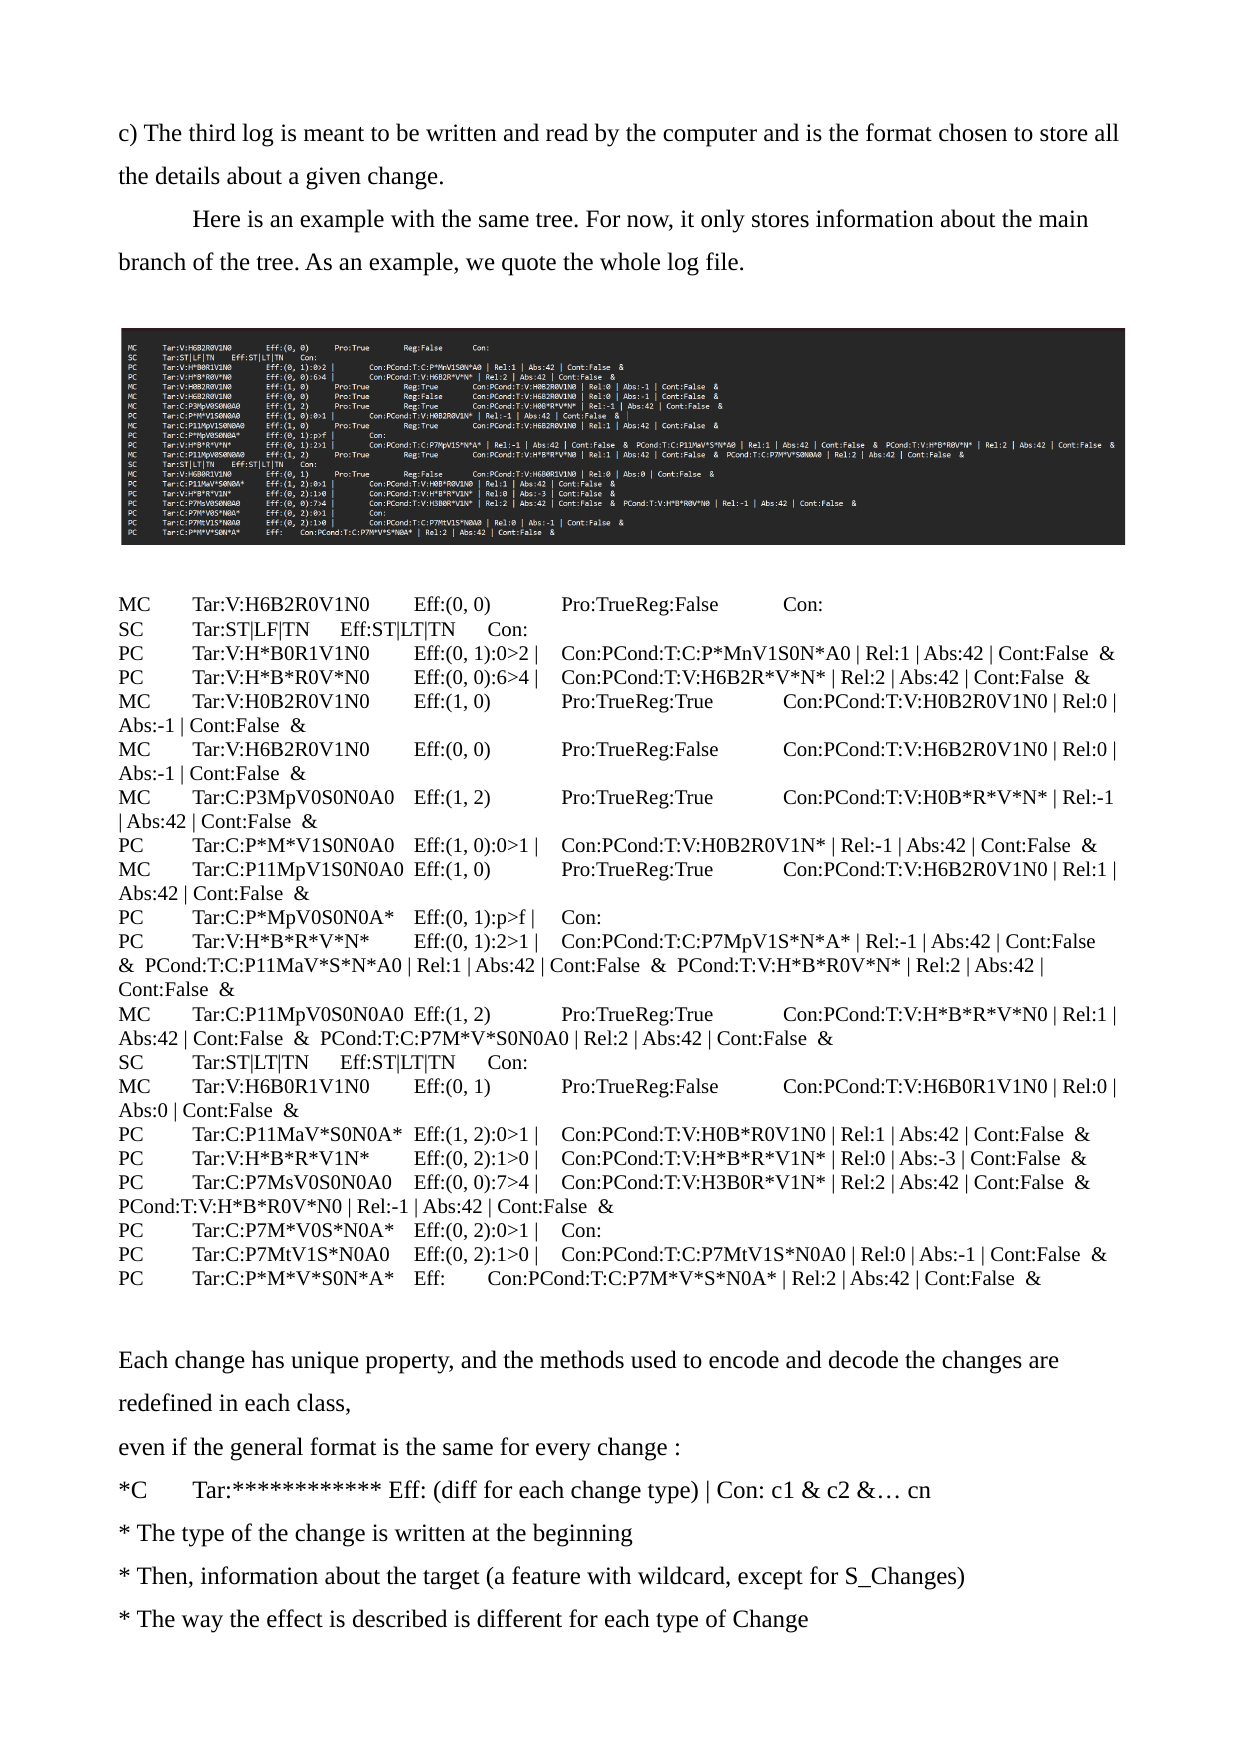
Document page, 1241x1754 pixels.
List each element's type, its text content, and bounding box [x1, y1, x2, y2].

text PC Tar:V:H*B*R*V1N* Eff:(0, 2):1>0 | Con:PCond:T:V:H*B*R*V1N* | Rel:0 | Abs:-3 | Cont:False & [118, 1146, 1122, 1170]
text PC Tar:C:P*MpV0S0N0A* Eff:(0, 1):p>f | Con: [118, 905, 1122, 929]
text c) The third log is meant to be written and read by the computer and is the format chosen to store all the details about a given change. [118, 118, 1122, 190]
text PC Tar:C:P7M*V0S*N0A* Eff:(0, 2):0>1 | Con: [118, 1218, 1122, 1242]
text PC Tar:V:H*B*R0V*N0 Eff:(0, 0):6>4 | Con:PCond:T:V:H6B2R*V*N* | Rel:2 | Abs:42 | Cont:False & MC Tar:V:H0B2R0V1N0 Eff:(1, 0) Pro:True Reg:True Con:PCond:T:V:H0B2R0V1N0 | Rel:0 | Abs:-1 | Cont:False & [118, 664, 1122, 737]
text Each change has unique property, and the methods used to encode and decode the changes are redefined in each class, [118, 1345, 1122, 1417]
text PC Tar:C:P7MtV1S*N0A0 Eff:(0, 2):1>0 | Con:PCond:T:C:P7MtV1S*N0A0 | Rel:0 | Abs:-1 | Cont:False & [118, 1242, 1122, 1266]
text PC Tar:C:P11MaV*S0N0A* Eff:(1, 2):0>1 | Con:PCond:T:V:H0B*R0V1N0 | Rel:1 | Abs:42 | Cont:False & [118, 1122, 1122, 1146]
text PC Tar:V:H*B*R*V*N* Eff:(0, 1):2>1 | Con:PCond:T:C:P7MpV1S*N*A* | Rel:-1 | Abs:42 | Cont:False & PCond:T:C:P11MaV*S*N*A0 | Rel:1 | Abs:42 | Cont:False & PCond:T:V:H*B*R0V*N* | Rel:2 | Abs:42 | Cont:False & [118, 929, 1122, 1001]
text * The way the effect is described is different for each type of Change [118, 1604, 1122, 1633]
text MC Tar:C:P11MpV0S0N0A0 Eff:(1, 2) Pro:True Reg:True Con:PCond:T:V:H*B*R*V*N0 | Rel:1 | Abs:42 | Cont:False & PCond:T:C:P7M*V*S0N0A0 | Rel:2 | Abs:42 | Cont:False & [118, 1001, 1122, 1049]
text PC Tar:C:P*M*V*S0N*A* Eff: Con:PCond:T:C:P7M*V*S*N0A* | Rel:2 | Abs:42 | Cont:False & [118, 1266, 1122, 1290]
text SC Tar:ST|LF|TN Eff:ST|LT|TN Con: [118, 616, 1122, 641]
text even if the general format is the same for every change : [118, 1432, 1122, 1460]
text MC Tar:V:H6B0R1V1N0 Eff:(0, 1) Pro:True Reg:False Con:PCond:T:V:H6B0R1V1N0 | Rel:0 | Abs:0 | Cont:False & [118, 1074, 1122, 1122]
text PC Tar:C:P7MsV0S0N0A0 Eff:(0, 0):7>4 | Con:PCond:T:V:H3B0R*V1N* | Rel:2 | Abs:42 | Cont:False & PCond:T:V:H*B*R0V*N0 | Rel:-1 | Abs:42 | Cont:False & [118, 1170, 1122, 1218]
text PC Tar:C:P*M*V1S0N0A0 Eff:(1, 0):0>1 | Con:PCond:T:V:H0B2R0V1N* | Rel:-1 | Abs:42 | Cont:False & MC Tar:C:P11MpV1S0N0A0 Eff:(1, 0) Pro:True Reg:True Con:PCond:T:V:H6B2R0V1N0 | Rel:1 | Abs:42 | Cont:False & [118, 833, 1122, 905]
text *C Tar:************ Eff: (diff for each change type) | Con: c1 & c2 &… cn [118, 1475, 1122, 1503]
text Here is an example with the same tree. For now, it only stores information about the main branch of the tree. As an example, we quote the whole log file. [118, 204, 1122, 276]
text * The type of the change is written at the beginning [118, 1518, 1122, 1547]
text MC Tar:V:H6B2R0V1N0 Eff:(0, 0) Pro:True Reg:False Con: [118, 592, 1122, 616]
text * Then, information about the target (a feature with wildcard, except for S_Changes) [118, 1561, 1122, 1590]
picture [121, 328, 1125, 545]
text MC Tar:V:H6B2R0V1N0 Eff:(0, 0) Pro:True Reg:False Con:PCond:T:V:H6B2R0V1N0 | Rel:0 | Abs:-1 | Cont:False & [118, 737, 1122, 785]
text SC Tar:ST|LT|TN Eff:ST|LT|TN Con: [118, 1049, 1122, 1074]
text MC Tar:C:P3MpV0S0N0A0 Eff:(1, 2) Pro:True Reg:True Con:PCond:T:V:H0B*R*V*N* | Rel:-1 | Abs:42 | Cont:False & [118, 785, 1122, 833]
text PC Tar:V:H*B0R1V1N0 Eff:(0, 1):0>2 | Con:PCond:T:C:P*MnV1S0N*A0 | Rel:1 | Abs:42 | Cont:False & [118, 641, 1122, 664]
